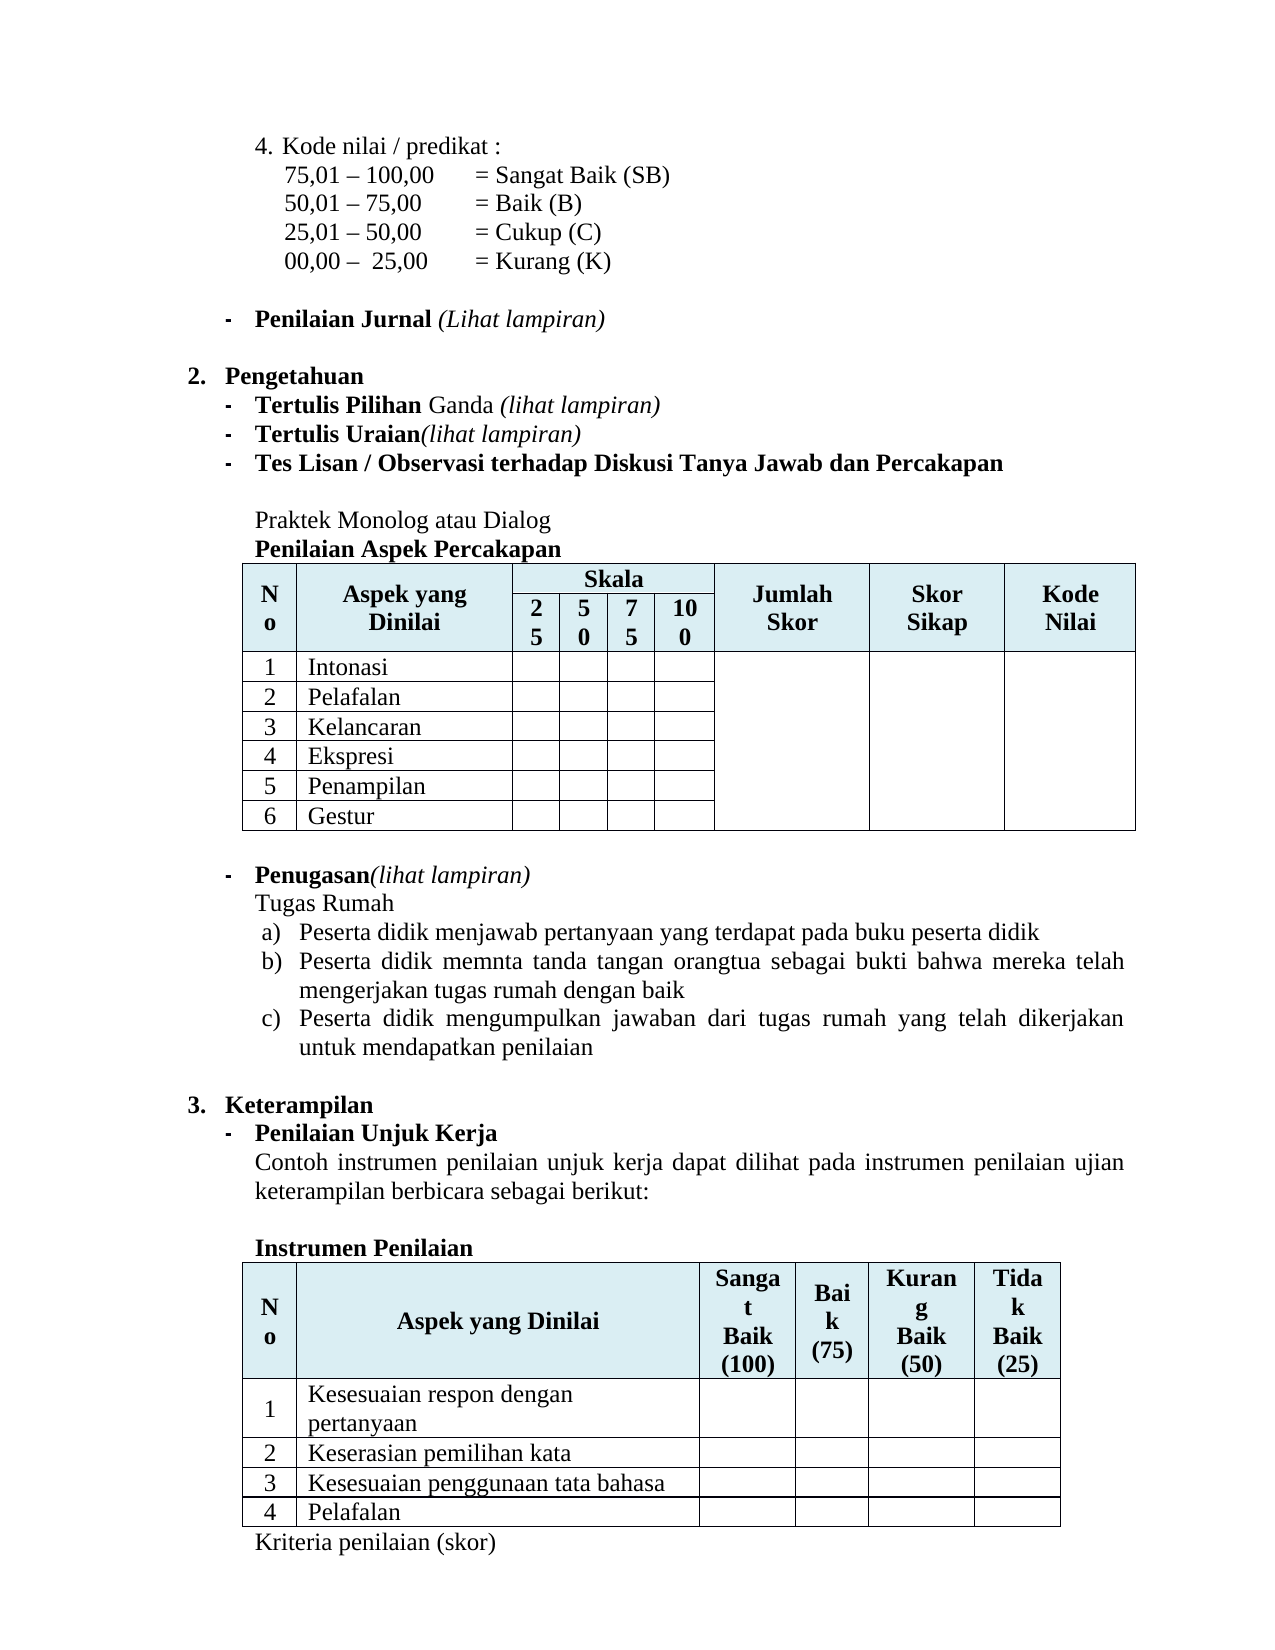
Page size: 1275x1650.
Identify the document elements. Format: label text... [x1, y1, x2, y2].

text Contoh instrumen penilaian unjuk kerja dapat dilihat pada instrumen penilaian ujian keterampilan berbicara sebagai berikut: [254, 1147, 1125, 1205]
table_cell [513, 741, 559, 770]
table_cell [560, 652, 607, 681]
table_cell 1 [243, 1379, 296, 1437]
text Instrumen Penilaian [254, 1233, 1125, 1262]
table_cell 100 [655, 594, 714, 651]
table_header Kurang Baik (50) [869, 1263, 974, 1378]
table_cell [513, 682, 559, 711]
table_cell [796, 1498, 868, 1526]
table_cell [975, 1379, 1060, 1437]
table_cell [655, 652, 714, 681]
table_cell [869, 1379, 974, 1437]
table_cell [975, 1498, 1060, 1526]
table_cell [975, 1438, 1060, 1467]
table_cell [796, 1468, 868, 1496]
table_cell Kesesuaian penggunaan tata bahasa [297, 1468, 699, 1496]
table_cell [560, 741, 607, 770]
table_cell 3 [243, 712, 296, 740]
table_header No [243, 564, 296, 651]
list Peserta didik memnta tanda tangan orangtua sebagai bukti bahwa mereka telah mengerjakan tugas rumah dengan baik [261, 946, 1125, 1003]
table_header Baik (75) [796, 1263, 868, 1378]
table_cell [655, 771, 714, 800]
table_cell [975, 1468, 1060, 1496]
list Tertulis Uraian(lihat lampiran) [225, 419, 1125, 448]
table_cell [700, 1468, 795, 1496]
table_cell [560, 801, 607, 830]
table_cell [513, 801, 559, 830]
list Penilaian Unjuk Kerja [225, 1118, 1125, 1147]
list 00,00 – 25,00 = Kurang (K) [284, 246, 1125, 275]
table_cell [700, 1498, 795, 1526]
table_header Skor Sikap [870, 564, 1004, 651]
list 50,01 – 75,00 = Baik (B) [284, 188, 1125, 217]
table_cell [608, 801, 654, 830]
table_cell [1005, 652, 1135, 830]
table_cell [700, 1379, 795, 1437]
table_cell [655, 712, 714, 740]
table_cell 6 [243, 801, 296, 830]
table_header No [243, 1263, 296, 1378]
table_cell Kesesuaian respon dengan pertanyaan [297, 1379, 699, 1437]
list Penugasan(lihat lampiran) [225, 859, 1125, 888]
table_cell 4 [243, 1498, 296, 1526]
table_header Sangat Baik (100) [700, 1263, 795, 1378]
list Tes Lisan / Observasi terhadap Diskusi Tanya Jawab dan Percakapan [225, 448, 1125, 476]
table_cell 1 [243, 652, 296, 681]
table_cell 3 [243, 1468, 296, 1496]
table_cell [870, 652, 1004, 830]
table_cell [560, 682, 607, 711]
table_cell Penampilan [297, 771, 512, 800]
list Pengetahuan [187, 361, 1125, 390]
list Penilaian Jurnal (Lihat lampiran) [225, 303, 1125, 332]
list 25,01 – 50,00 = Cukup (C) [284, 217, 1125, 246]
table_cell [513, 712, 559, 740]
table_cell 5 [243, 771, 296, 800]
table_cell [715, 652, 869, 830]
table_cell 2 [243, 1438, 296, 1467]
table_cell [608, 682, 654, 711]
table_cell [560, 771, 607, 800]
table_cell [700, 1438, 795, 1467]
table_header Kode Nilai [1005, 564, 1135, 651]
table_cell [655, 801, 714, 830]
table_cell 2 [243, 682, 296, 711]
table_header Tidak Baik (25) [975, 1263, 1060, 1378]
text Praktek Monolog atau Dialog [254, 505, 1125, 534]
table_cell [560, 712, 607, 740]
table_cell [869, 1438, 974, 1467]
table_cell [655, 682, 714, 711]
list Peserta didik mengumpulkan jawaban dari tugas rumah yang telah dikerjakan untuk mendapatkan penilaian [261, 1003, 1125, 1061]
table_cell Intonasi [297, 652, 512, 681]
table_cell 75 [608, 594, 654, 651]
table_cell Pelafalan [297, 682, 512, 711]
table_header Aspek yang Dinilai [297, 1263, 699, 1378]
table_header Skala [513, 564, 714, 592]
table_cell [869, 1498, 974, 1526]
table_cell [513, 652, 559, 681]
table_cell Keserasian pemilihan kata [297, 1438, 699, 1467]
table_cell 50 [560, 594, 607, 651]
table_header Jumlah Skor [715, 564, 869, 651]
table_cell [608, 741, 654, 770]
table_header Aspek yang Dinilai [297, 564, 512, 651]
list Keterampilan [187, 1090, 1125, 1118]
list Tertulis Pilihan Ganda (lihat lampiran) [225, 390, 1125, 419]
table_cell [608, 712, 654, 740]
table_cell Ekspresi [297, 741, 512, 770]
table_cell [655, 741, 714, 770]
list 4. Kode nilai / predikat : [254, 131, 1125, 160]
table_cell Gestur [297, 801, 512, 830]
table_cell [513, 771, 559, 800]
table_cell [796, 1379, 868, 1437]
table_cell [608, 771, 654, 800]
table_cell [869, 1468, 974, 1496]
list Peserta didik menjawab pertanyaan yang terdapat pada buku peserta didik [261, 917, 1125, 946]
table_cell Kelancaran [297, 712, 512, 740]
list 75,01 – 100,00 = Sangat Baik (SB) [284, 160, 1125, 188]
text Penilaian Aspek Percakapan [254, 534, 1125, 563]
text Kriteria penilaian (skor) [254, 1527, 1125, 1556]
table_cell Pelafalan [297, 1498, 699, 1526]
table_cell [608, 652, 654, 681]
table_cell [796, 1438, 868, 1467]
table_cell 25 [513, 594, 559, 651]
text Tugas Rumah [254, 888, 1125, 917]
table_cell 4 [243, 741, 296, 770]
